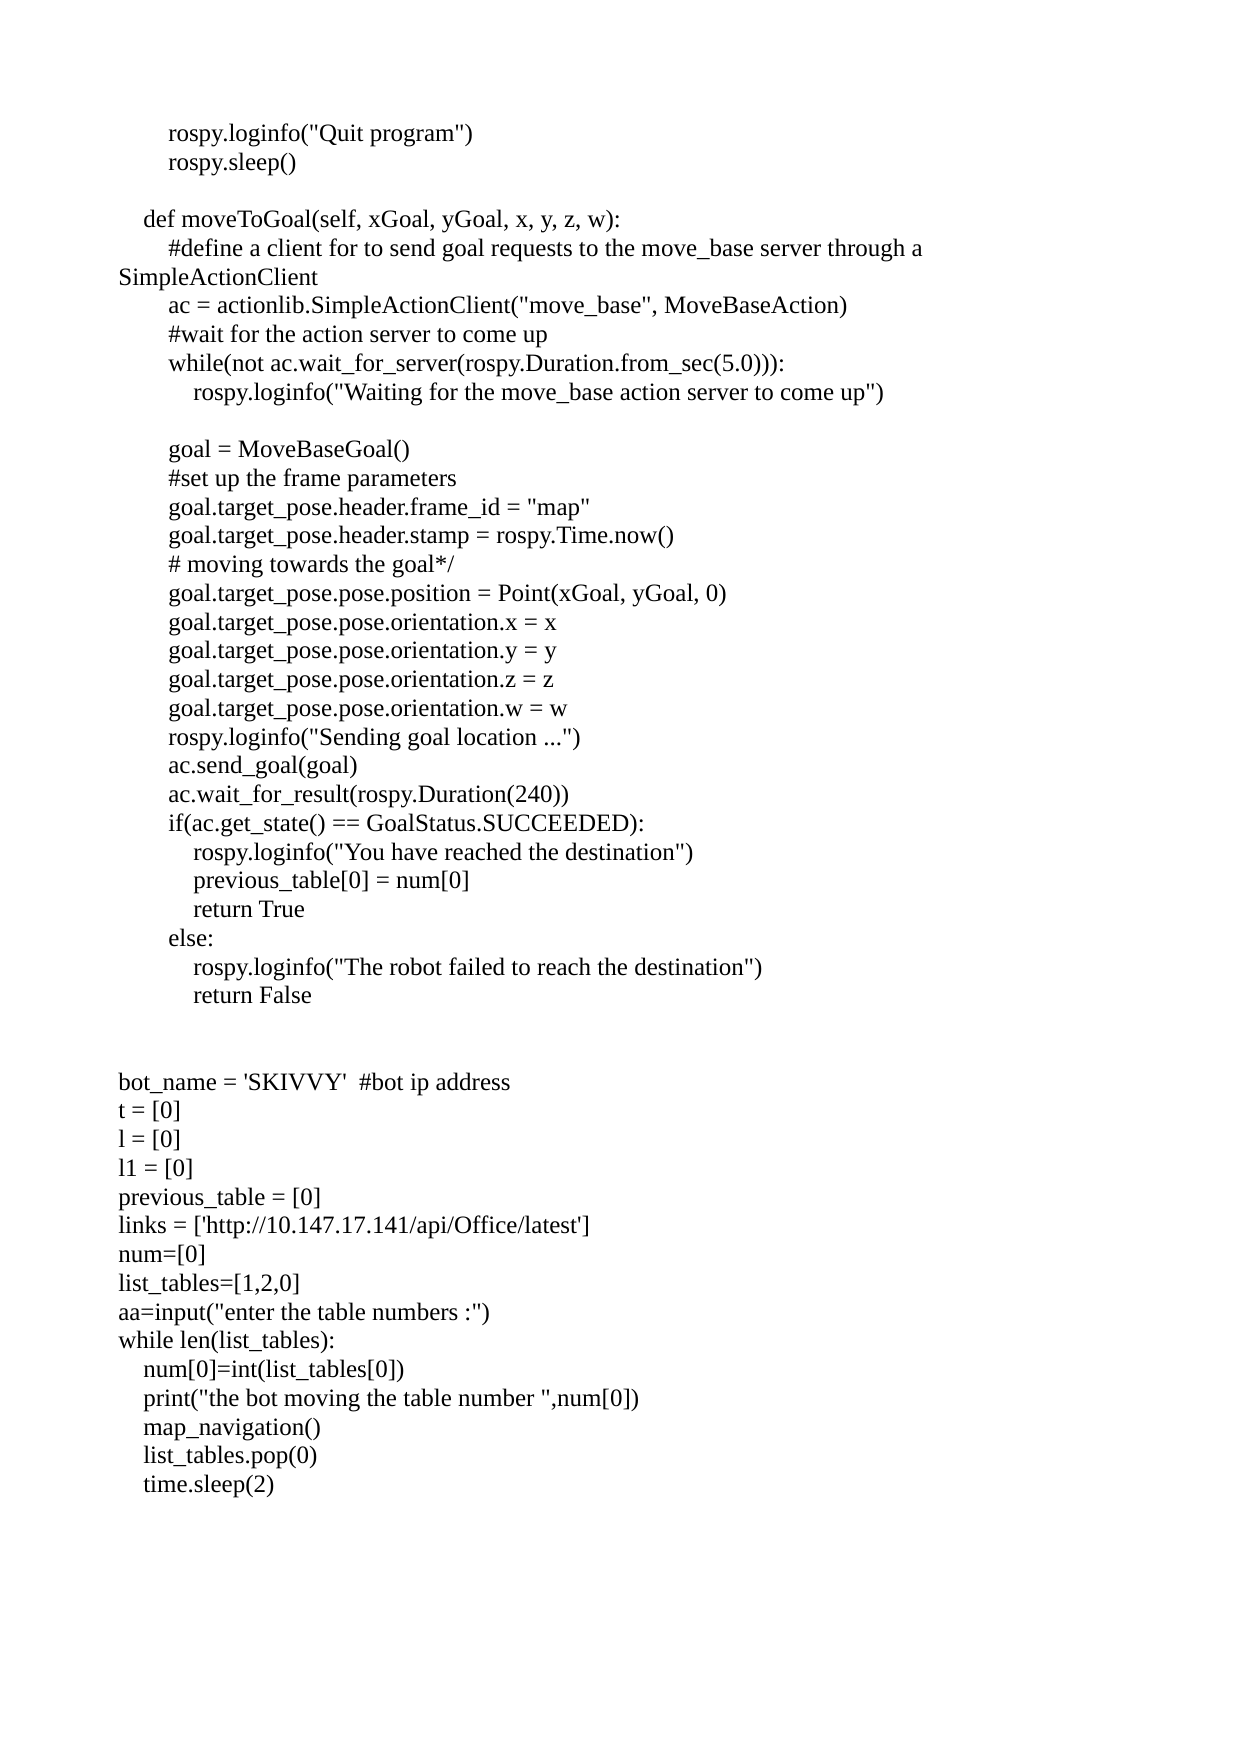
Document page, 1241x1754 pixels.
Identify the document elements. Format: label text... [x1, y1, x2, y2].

table_header rospy.loginfo("Quit program") rospy.sleep() def moveToGoal(self, xGoal, yGoal, x, y, z, w): #define a client for to send goal requests to the move_base server through a SimpleActionClient ac = actionlib.SimpleActionClient("move_base", MoveBaseAction) #wait for the action server to come up while(not ac.wait_for_server(rospy.Duration.from_sec(5.0))): rospy.loginfo("Waiting for the move_base action server to come up") goal = MoveBaseGoal() #set up the frame parameters goal.target_pose.header.frame_id = "map" goal.target_pose.header.stamp = rospy.Time.now() # moving towards the goal*/ goal.target_pose.pose.position = Point(xGoal, yGoal, 0) goal.target_pose.pose.orientation.x = x goal.target_pose.pose.orientation.y = y goal.target_pose.pose.orientation.z = z goal.target_pose.pose.orientation.w = w rospy.loginfo("Sending goal location ...") ac.send_goal(goal) ac.wait_for_result(rospy.Duration(240)) if(ac.get_state() == GoalStatus.SUCCEEDED): rospy.loginfo("You have reached the destination") previous_table[0] = num[0] return True else: rospy.loginfo("The robot failed to reach the destination") return False bot_name = 'SKIVVY' #bot ip address t = [0] l = [0] l1 = [0] previous_table = [0] links = ['http://10.147.17.141/api/Office/latest'] num=[0] list_tables=[1,2,0] aa=input("enter the table numbers :") while len(list_tables): num[0]=int(list_tables[0]) print("the bot moving the table number ",num[0]) map_navigation() list_tables.pop(0) time.sleep(2) [118, 118, 1122, 1527]
